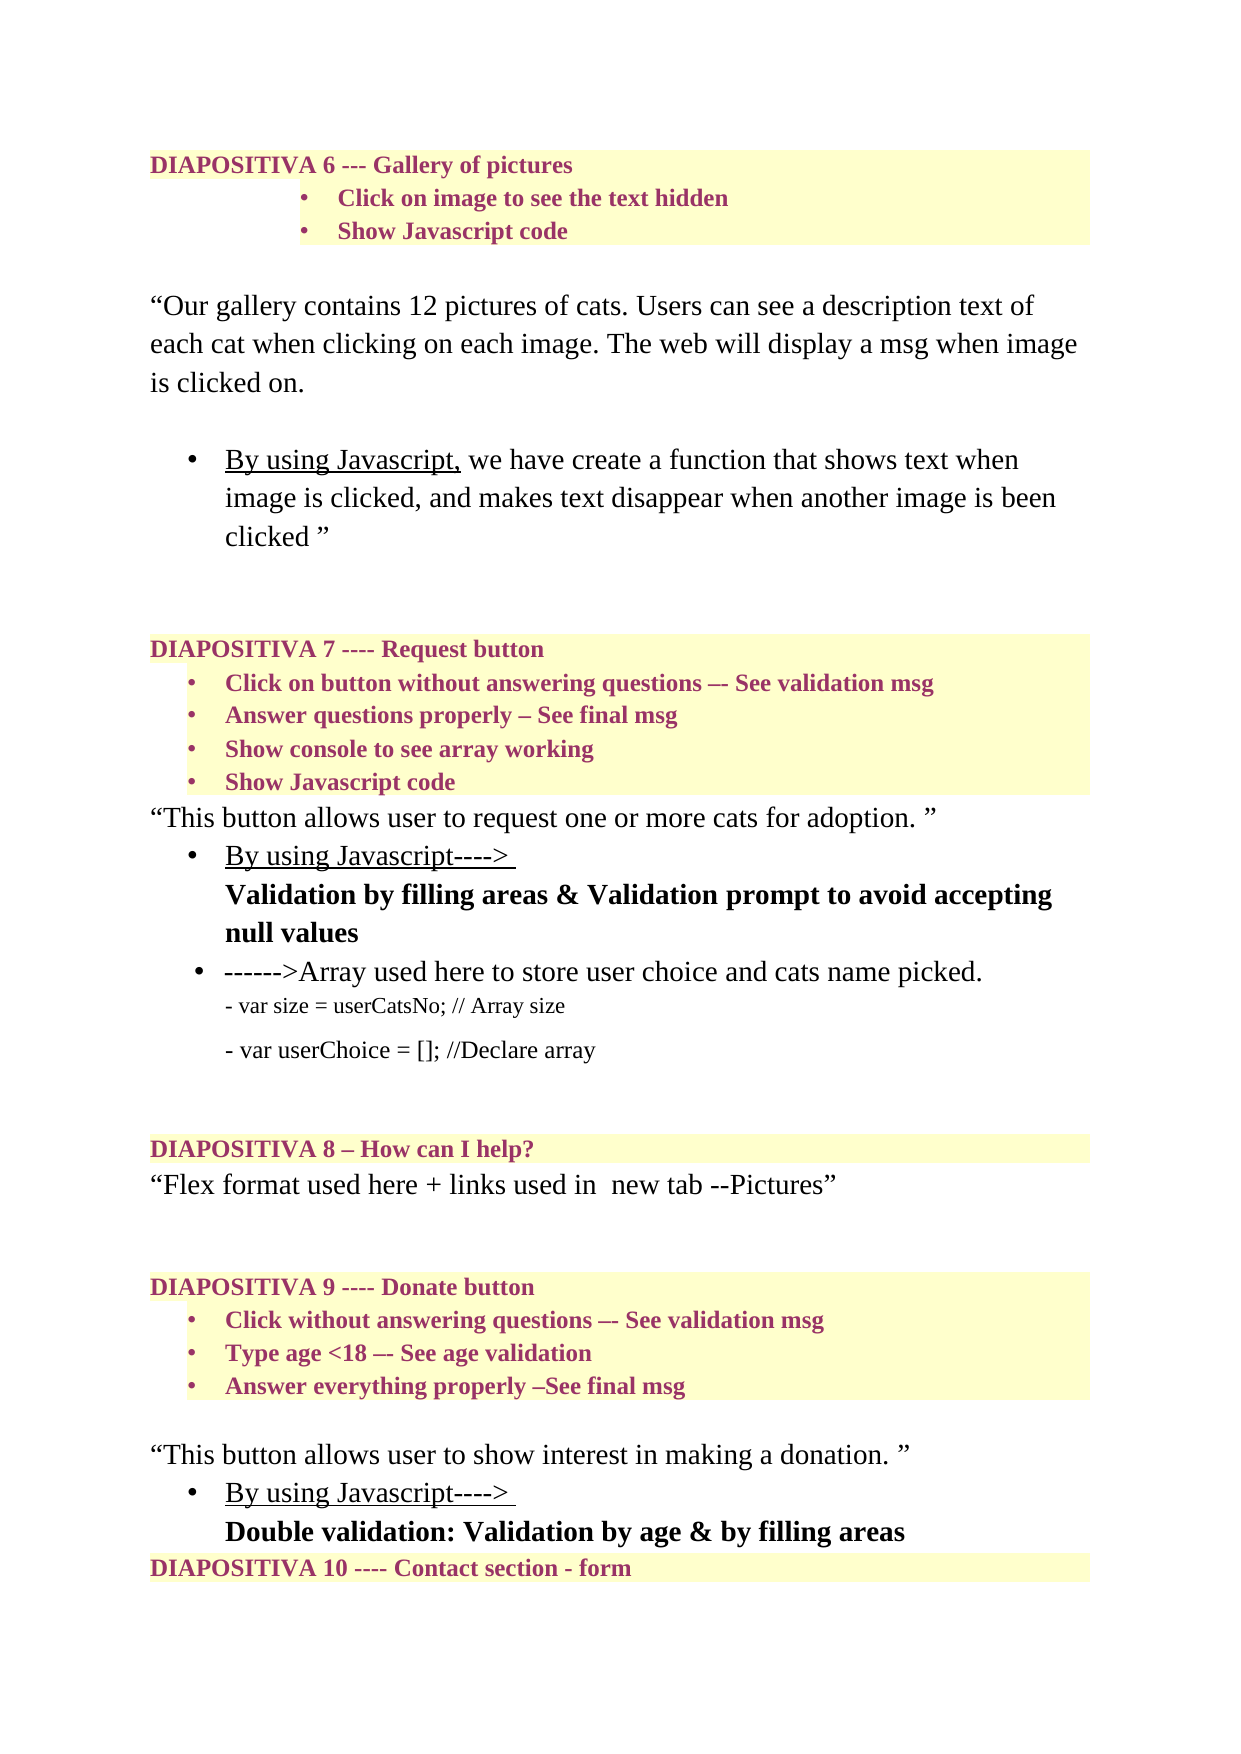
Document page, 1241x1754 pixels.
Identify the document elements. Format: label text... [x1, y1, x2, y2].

text DIAPOSITIVA 9 ---- Donate button [150, 1272, 1090, 1301]
text Double validation: Validation by age & by filling areas [150, 1514, 1090, 1548]
list Answer questions properly – See final msg [187, 701, 1090, 729]
list Click without answering questions –- See validation msg [187, 1305, 1090, 1334]
list By using Javascript----> [187, 838, 1090, 872]
text DIAPOSITIVA 7 ---- Request button [150, 634, 1090, 663]
text DIAPOSITIVA 10 ---- Contact section - form [150, 1553, 1090, 1582]
text “This button allows user to request one or more cats for adoption. ” [150, 800, 1090, 833]
list By using Javascript----> [187, 1476, 1090, 1509]
list Answer everything properly –See final msg [187, 1371, 1090, 1400]
list Type age <18 –- See age validation [187, 1338, 1090, 1367]
text “Flex format used here + links used in new tab --Pictures” [150, 1167, 1090, 1201]
text “This button allows user to show interest in making a donation. ” [150, 1437, 1090, 1471]
text - var userChoice = []; //Declare array [225, 1035, 1090, 1064]
text - var size = userCatsNo; // Array size [225, 993, 1090, 1019]
text “Our gallery contains 12 pictures of cats. Users can see a description text of each cat when clicking on each image. The web will display a msg when image is clicked on. [150, 288, 1090, 398]
list Validation by filling areas & Validation prompt to avoid accepting null values [187, 877, 1090, 949]
list ------>Array used here to store user choice and cats name picked. [194, 954, 1090, 988]
text DIAPOSITIVA 8 – How can I help? [150, 1134, 1090, 1163]
text DIAPOSITIVA 6 --- Gallery of pictures [150, 150, 1090, 179]
list Click on image to see the text hidden [300, 183, 1090, 212]
list Show Javascript code [187, 767, 1090, 795]
list Click on button without answering questions –- See validation msg [187, 668, 1090, 696]
list Show Javascript code [300, 216, 1090, 245]
list By using Javascript, we have create a function that shows text when image is clicked, and makes text disappear when another image is been clicked ” [187, 442, 1090, 552]
list Show console to see array working [187, 734, 1090, 762]
